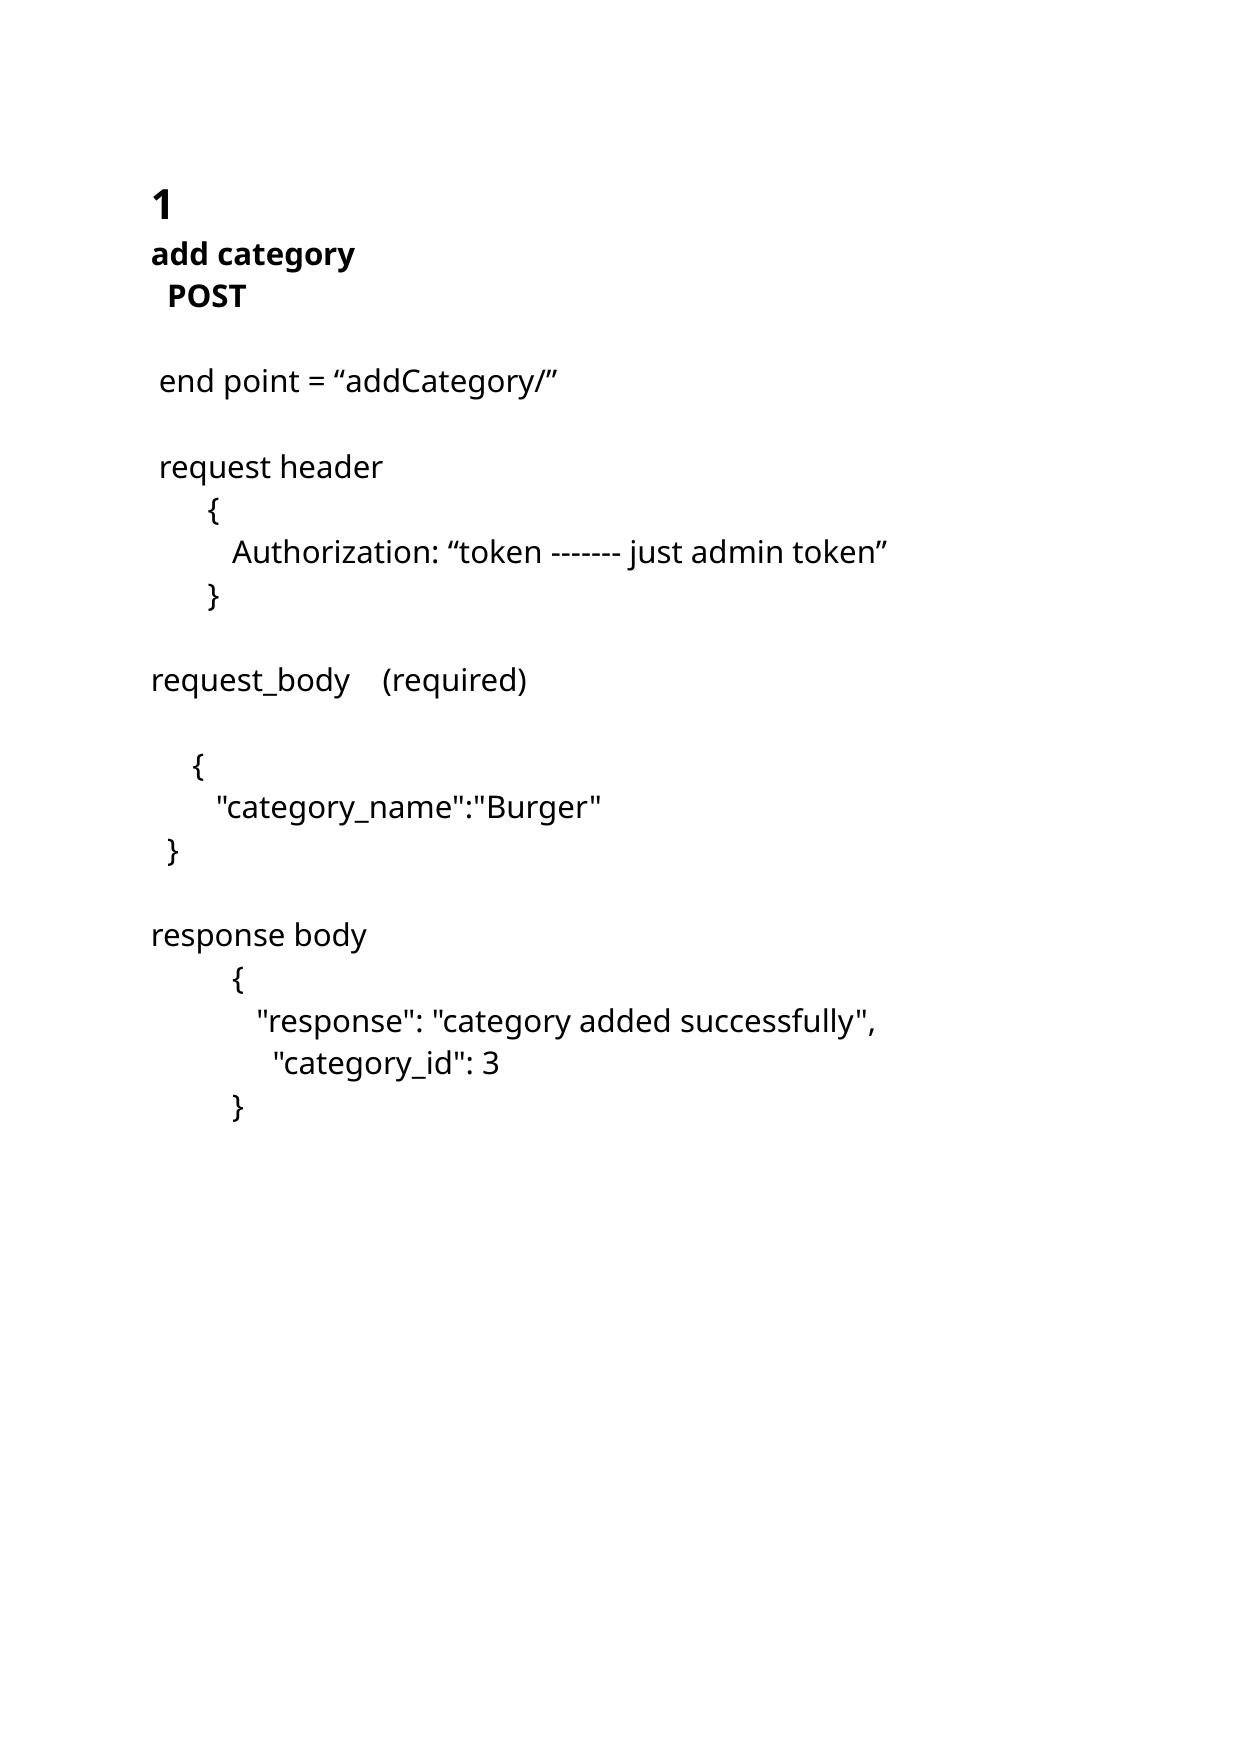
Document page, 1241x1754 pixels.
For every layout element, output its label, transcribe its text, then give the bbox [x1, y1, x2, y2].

text } [118, 1084, 1122, 1126]
text "response": "category added successfully", [118, 998, 1122, 1041]
text } [118, 572, 1122, 615]
text request header [118, 445, 1122, 487]
text "category_id": 3 [118, 1041, 1122, 1084]
text end point = “addCategory/” [118, 359, 1122, 402]
text request_body (required) [118, 658, 1122, 700]
text response body [118, 913, 1122, 956]
text { [118, 743, 1122, 786]
text { [118, 487, 1122, 530]
text { [118, 956, 1122, 998]
text "category_name":"Burger" [118, 786, 1122, 828]
text } [118, 828, 1122, 871]
text add category [118, 232, 1122, 274]
text 1 [118, 175, 1122, 232]
text POST [118, 274, 1122, 317]
text Authorization: “token ------- just admin token” [118, 530, 1122, 572]
